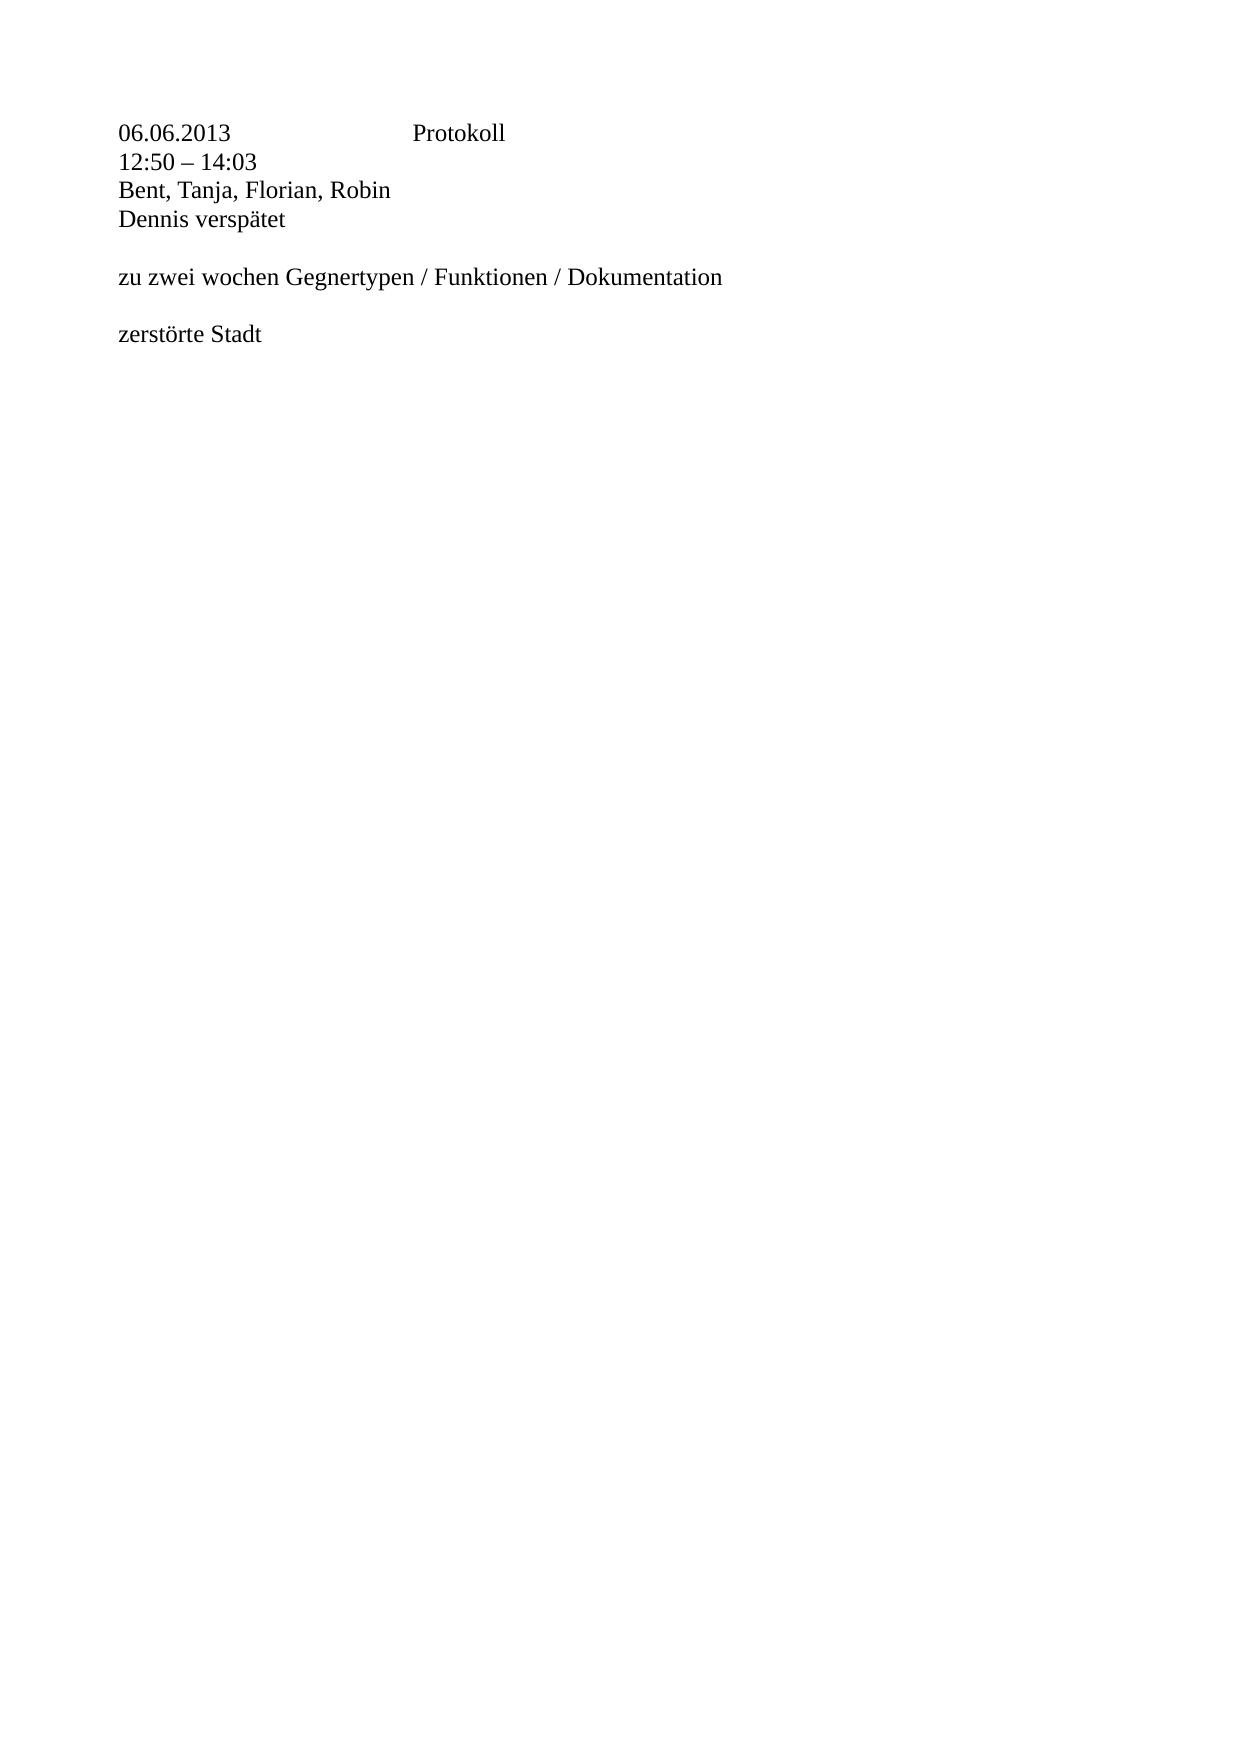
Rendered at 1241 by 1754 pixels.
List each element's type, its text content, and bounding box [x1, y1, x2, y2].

text zu zwei wochen Gegnertypen / Funktionen / Dokumentation [118, 262, 1122, 291]
text zerstörte Stadt [118, 319, 1122, 348]
text Bent, Tanja, Florian, Robin [118, 176, 1122, 204]
text Dennis verspätet [118, 204, 1122, 233]
text 06.06.2013 Protokoll [118, 118, 1122, 147]
text 12:50 – 14:03 [118, 147, 1122, 176]
